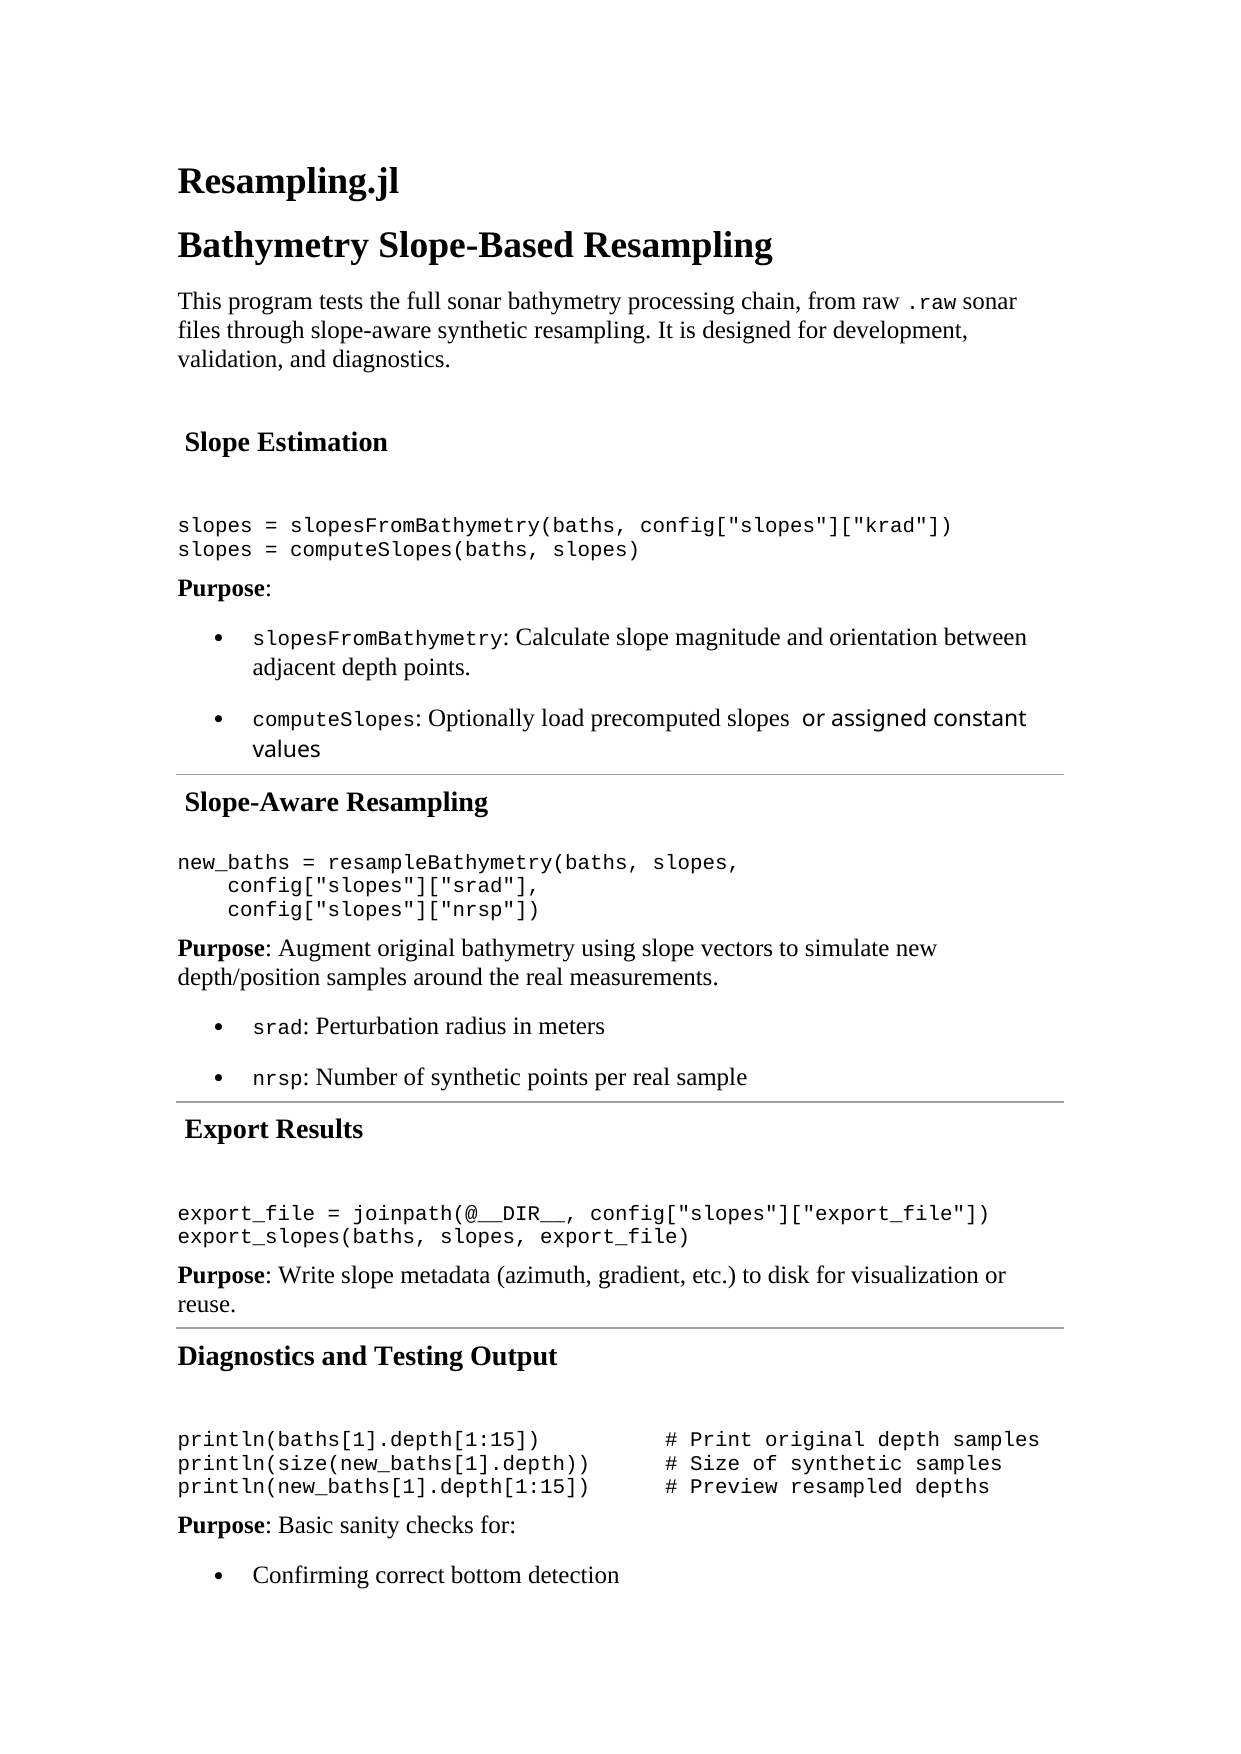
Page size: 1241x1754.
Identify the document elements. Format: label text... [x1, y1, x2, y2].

text Purpose: Write slope metadata (azimuth, gradient, etc.) to disk for visualization or reuse. [177, 1260, 1063, 1318]
text This program tests the full sonar bathymetry processing chain, from raw .raw sonar files through slope-aware synthetic resampling. It is designed for development, validation, and diagnostics. [177, 286, 1063, 373]
list slopesFromBathymetry: Calculate slope magnitude and orientation between adjacent depth points. [215, 622, 1063, 681]
list srad: Perturbation radius in meters [215, 1011, 1063, 1041]
text slopes = slopesFromBathymetry(baths, config["slopes"]["krad"]) [177, 515, 1063, 539]
text config["slopes"]["srad"], [177, 875, 1063, 899]
subtitle Slope Estimation [177, 425, 1063, 457]
list nrsp: Number of synthetic points per real sample [215, 1062, 1063, 1091]
list Confirming correct bottom detection [215, 1560, 1063, 1588]
subtitle Export Results [177, 1112, 1063, 1145]
text export_slopes(baths, slopes, export_file) [177, 1226, 1063, 1250]
text config["slopes"]["nrsp"]) [177, 899, 1063, 923]
text Purpose: Basic sanity checks for: [177, 1510, 1063, 1539]
subtitle Slope-Aware Resampling [177, 785, 1063, 818]
text export_file = joinpath(@__DIR__, config["slopes"]["export_file"]) [177, 1202, 1063, 1226]
subtitle Diagnostics and Testing Output [177, 1339, 1063, 1371]
subtitle Resampling.jl [177, 158, 1063, 201]
text new_baths = resampleBathymetry(baths, slopes, [177, 852, 1063, 875]
text slopes = computeSlopes(baths, slopes) [177, 539, 1063, 562]
text Purpose: [177, 573, 1063, 602]
text Purpose: Augment original bathymetry using slope vectors to simulate new depth/position samples around the real measurements. [177, 933, 1063, 991]
list computeSlopes: Optionally load precomputed slopes or assigned constant values [215, 702, 1063, 764]
text println(new_baths[1].depth[1:15]) # Preview resampled depths [177, 1476, 1063, 1500]
text println(baths[1].depth[1:15]) # Print original depth samples [177, 1429, 1063, 1452]
text println(size(new_baths[1].depth)) # Size of synthetic samples [177, 1452, 1063, 1476]
subtitle Bathymetry Slope-Based Resampling [177, 222, 1063, 265]
